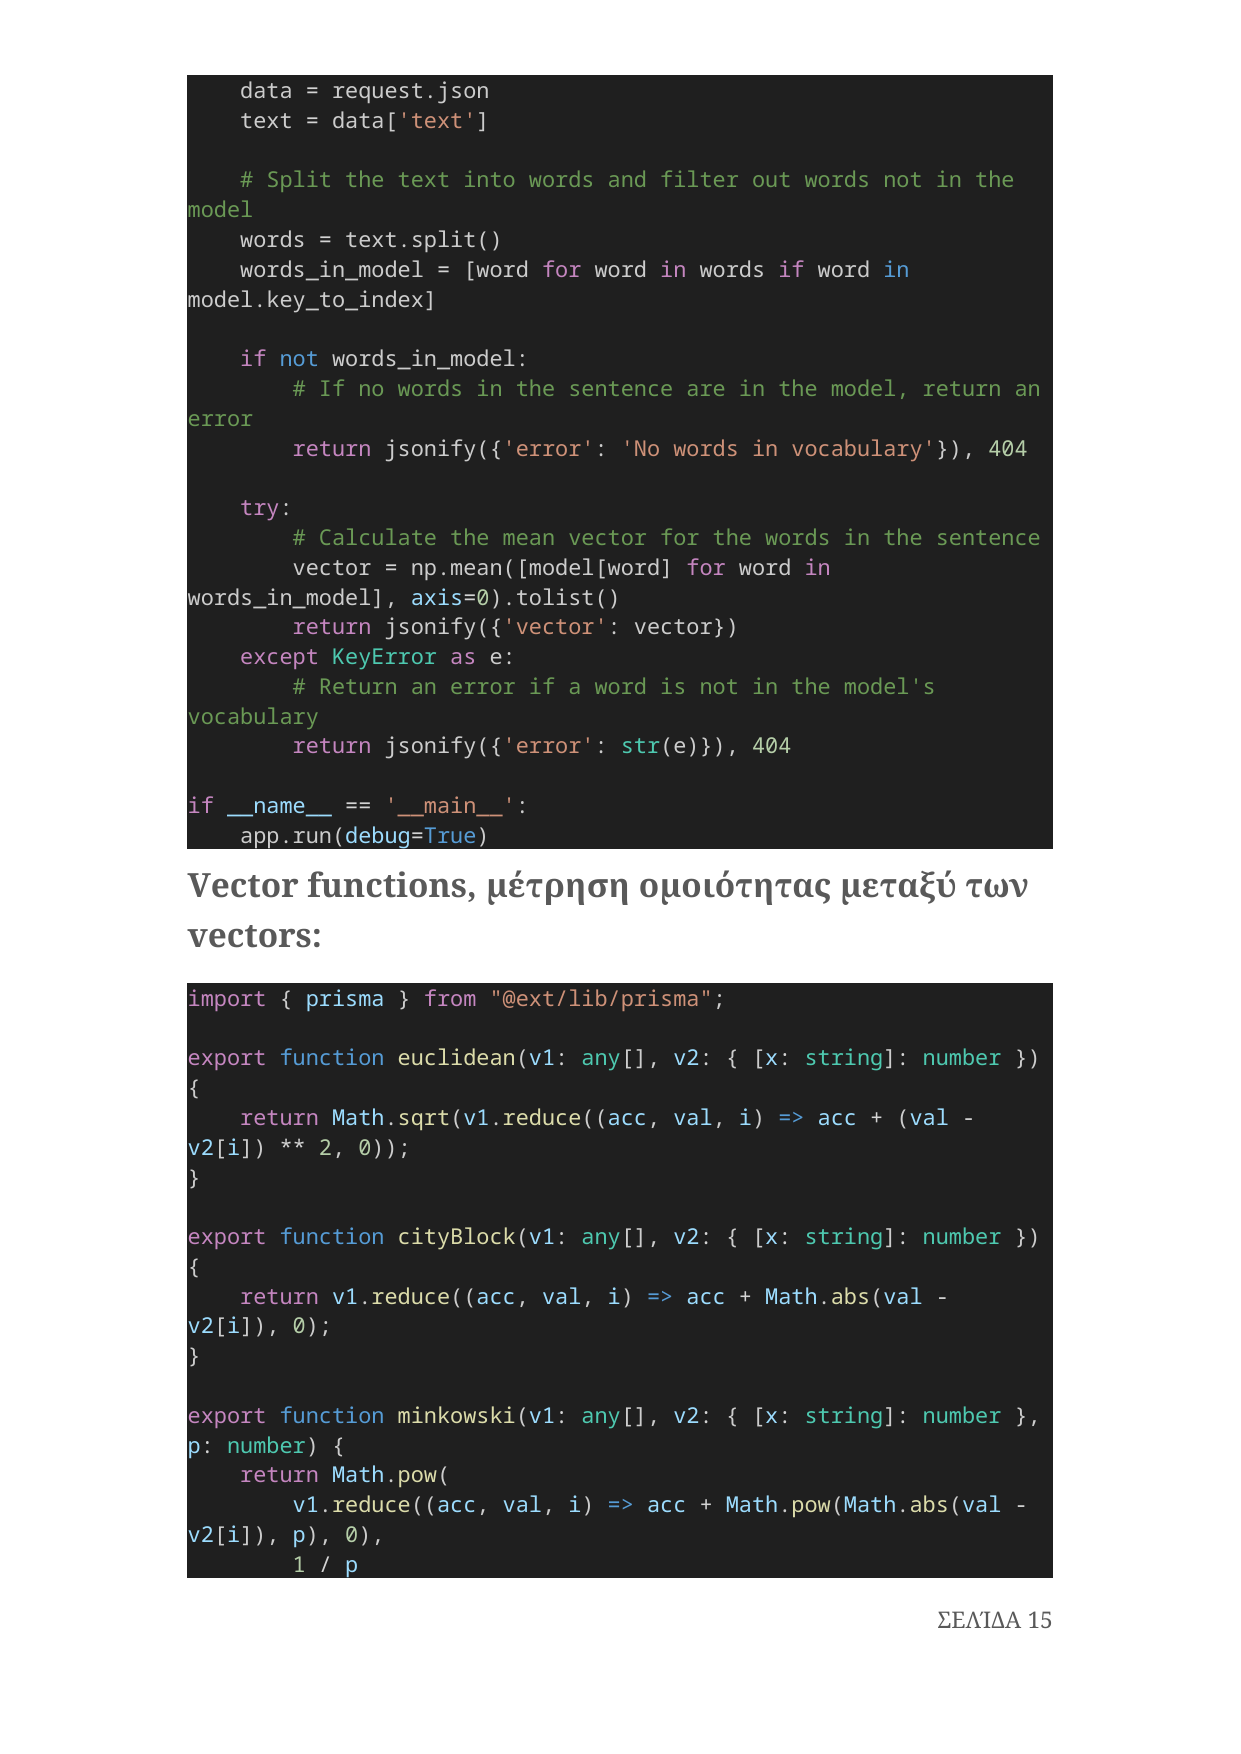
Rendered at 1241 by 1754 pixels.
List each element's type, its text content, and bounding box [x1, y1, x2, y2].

text words_in_model = [word for word in words if word in model.key_to_index] [187, 254, 1053, 313]
text return jsonify({'error': 'No words in vocabulary'}), 404 [187, 432, 1053, 462]
text } [187, 1340, 1053, 1370]
text } [187, 1161, 1053, 1191]
text Vector functions, μέτρηση ομοιότητας μεταξύ των vectors: [187, 862, 1053, 957]
text return jsonify({'error': str(e)}), 404 [187, 730, 1053, 760]
text words = text.split() [187, 224, 1053, 254]
text if __name__ == '__main__': [187, 790, 1053, 820]
text try: [187, 492, 1053, 522]
text return Math.sqrt(v1.reduce((acc, val, i) => acc + (val - v2[i]) ** 2, 0)); [187, 1102, 1053, 1161]
text except KeyError as e: [187, 641, 1053, 671]
text vector = np.mean([model[word] for word in words_in_model], axis=0).tolist() [187, 552, 1053, 611]
text if not words_in_model: [187, 343, 1053, 373]
text v1.reduce((acc, val, i) => acc + Math.pow(Math.abs(val - v2[i]), p), 0), [187, 1489, 1053, 1549]
text return v1.reduce((acc, val, i) => acc + Math.abs(val - v2[i]), 0); [187, 1281, 1053, 1340]
text export function minkowski(v1: any[], v2: { [x: string]: number }, p: number) { [187, 1400, 1053, 1459]
text import { prisma } from "@ext/lib/prisma"; [187, 983, 1053, 1012]
text app.run(debug=True) [187, 820, 1053, 849]
text export function cityBlock(v1: any[], v2: { [x: string]: number }) { [187, 1221, 1053, 1281]
text return Math.pow( [187, 1459, 1053, 1489]
text # Calculate the mean vector for the words in the sentence [187, 522, 1053, 552]
text # Return an error if a word is not in the model's vocabulary [187, 671, 1053, 730]
text data = request.json [187, 75, 1053, 105]
text return jsonify({'vector': vector}) [187, 611, 1053, 641]
text # If no words in the sentence are in the model, return an error [187, 373, 1053, 432]
text export function euclidean(v1: any[], v2: { [x: string]: number }) { [187, 1042, 1053, 1102]
text text = data['text'] [187, 105, 1053, 134]
text 1 / p [187, 1549, 1053, 1578]
text # Split the text into words and filter out words not in the model [187, 164, 1053, 224]
